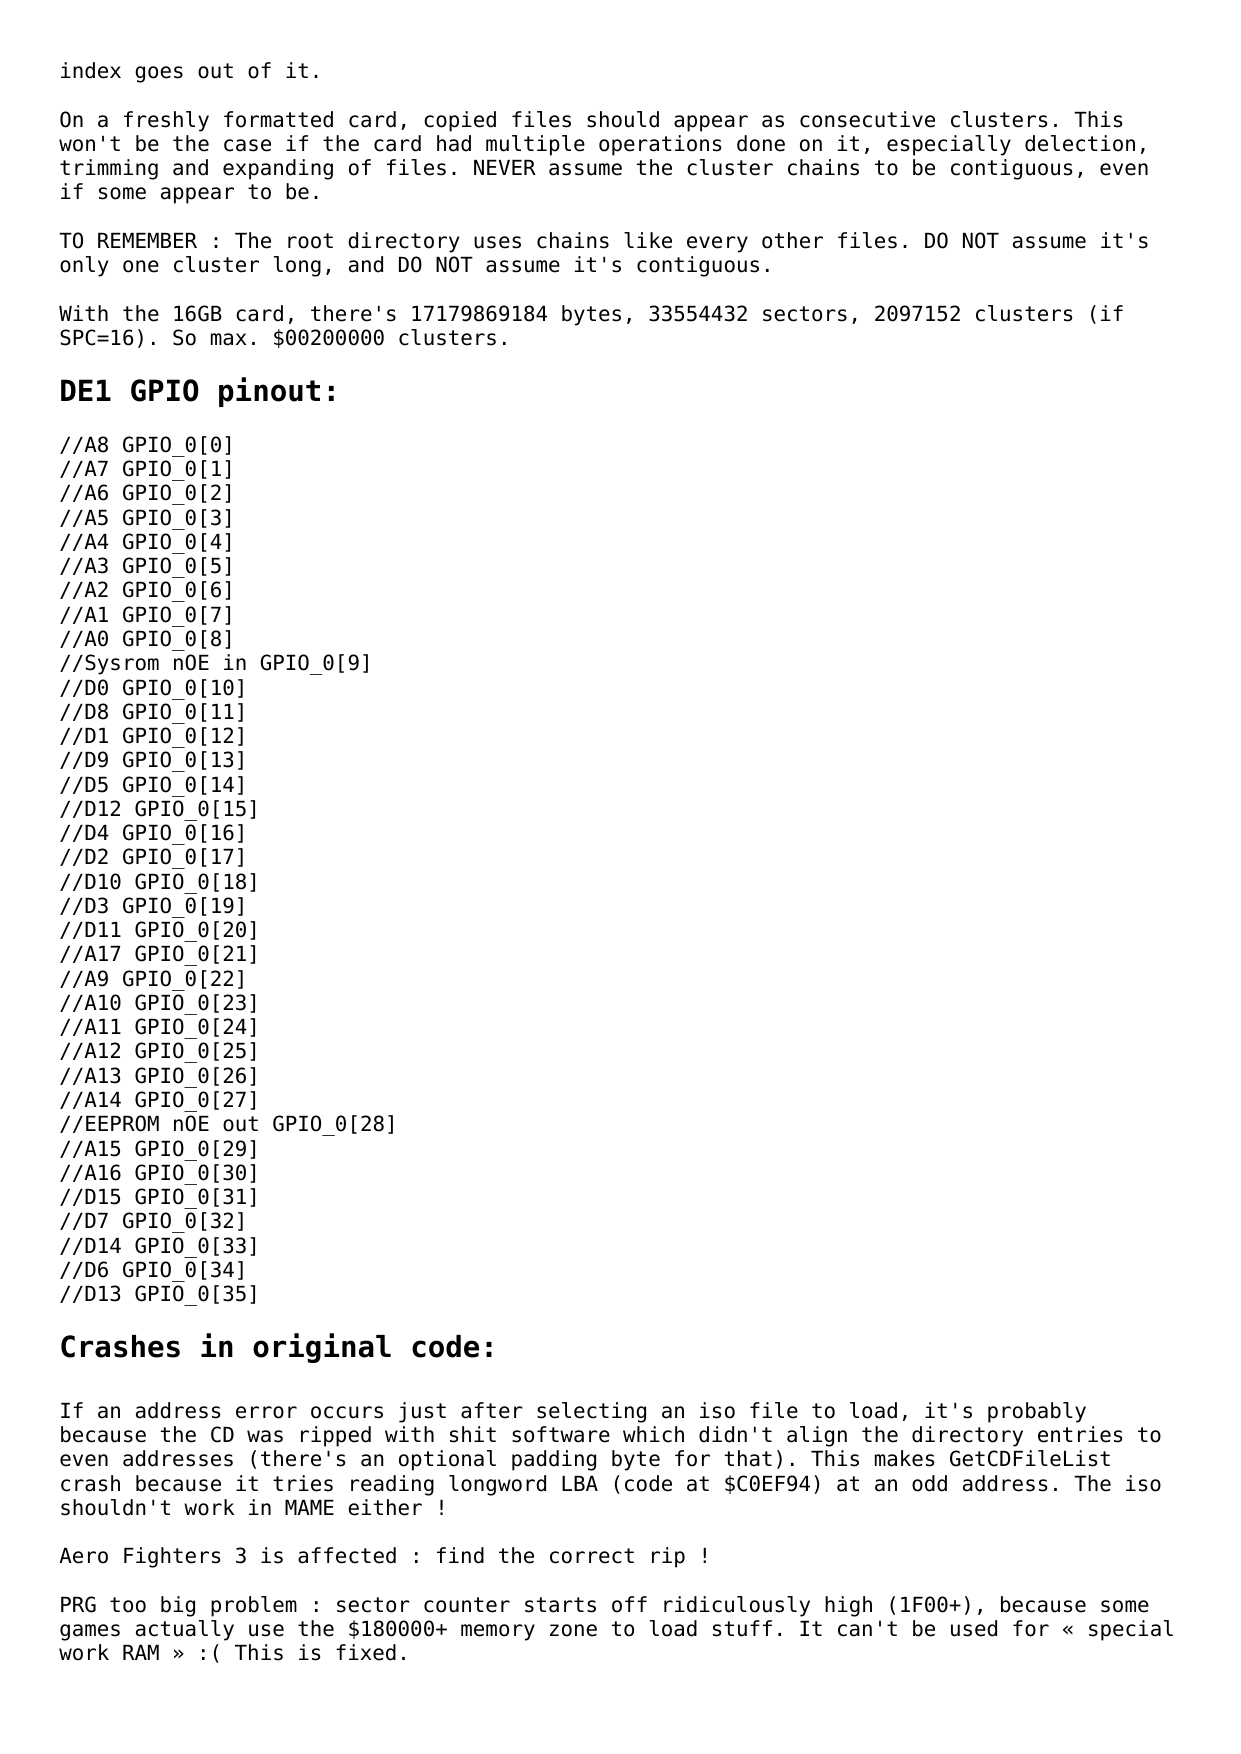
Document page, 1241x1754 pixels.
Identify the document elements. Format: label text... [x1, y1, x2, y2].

text PRG too big problem : sector counter starts off ridiculously high (1F00+), because some games actually use the $180000+ memory zone to load stuff. It can't be used for « special work RAM » :( This is fixed. [59, 1593, 1181, 1666]
text //A5 GPIO_0[3] [59, 506, 1181, 530]
text //EEPROM nOE out GPIO_0[28] [59, 1112, 1181, 1137]
text //D6 GPIO_0[34] [59, 1258, 1181, 1282]
text Crashes in original code: [59, 1331, 1181, 1365]
text //D8 GPIO_0[11] [59, 700, 1181, 724]
text //D15 GPIO_0[31] [59, 1185, 1181, 1209]
text With the 16GB card, there's 17179869184 bytes, 33554432 sectors, 2097152 clusters (if SPC=16). So max. $00200000 clusters. [59, 302, 1181, 350]
text //A2 GPIO_0[6] [59, 578, 1181, 603]
text If an address error occurs just after selecting an iso file to load, it's probably because the CD was ripped with shit software which didn't align the directory entries to even addresses (there's an optional padding byte for that). This makes GetCDFileList crash because it tries reading longword LBA (code at $C0EF94) at an odd address. The iso shouldn't work in MAME either ! [59, 1399, 1181, 1520]
text //D14 GPIO_0[33] [59, 1234, 1181, 1258]
text //A17 GPIO_0[21] [59, 942, 1181, 967]
text //A3 GPIO_0[5] [59, 554, 1181, 578]
text //A1 GPIO_0[7] [59, 603, 1181, 627]
text //D13 GPIO_0[35] [59, 1282, 1181, 1307]
text //A10 GPIO_0[23] [59, 991, 1181, 1015]
text //D3 GPIO_0[19] [59, 894, 1181, 918]
text //D10 GPIO_0[18] [59, 870, 1181, 894]
text //A14 GPIO_0[27] [59, 1088, 1181, 1112]
text //D5 GPIO_0[14] [59, 773, 1181, 797]
text //D7 GPIO_0[32] [59, 1209, 1181, 1234]
text //A16 GPIO_0[30] [59, 1161, 1181, 1185]
text //D9 GPIO_0[13] [59, 748, 1181, 773]
text //A0 GPIO_0[8] [59, 627, 1181, 651]
text On a freshly formatted card, copied files should appear as consecutive clusters. This won't be the case if the card had multiple operations done on it, especially delection, trimming and expanding of files. NEVER assume the cluster chains to be contiguous, even if some appear to be. [59, 108, 1181, 205]
text //A8 GPIO_0[0] [59, 433, 1181, 457]
text //A9 GPIO_0[22] [59, 967, 1181, 991]
text //Sysrom nOE in GPIO_0[9] [59, 651, 1181, 676]
text //D12 GPIO_0[15] [59, 797, 1181, 821]
text //A6 GPIO_0[2] [59, 481, 1181, 506]
text //D11 GPIO_0[20] [59, 918, 1181, 942]
text index goes out of it. [59, 59, 1181, 83]
text //A7 GPIO_0[1] [59, 457, 1181, 481]
text //A4 GPIO_0[4] [59, 530, 1181, 554]
text //A13 GPIO_0[26] [59, 1064, 1181, 1088]
text Aero Fighters 3 is affected : find the correct rip ! [59, 1544, 1181, 1569]
text //D2 GPIO_0[17] [59, 845, 1181, 870]
text //A11 GPIO_0[24] [59, 1015, 1181, 1039]
text //A12 GPIO_0[25] [59, 1039, 1181, 1064]
text //D4 GPIO_0[16] [59, 821, 1181, 845]
text //D1 GPIO_0[12] [59, 724, 1181, 748]
text TO REMEMBER : The root directory uses chains like every other files. DO NOT assume it's only one cluster long, and DO NOT assume it's contiguous. [59, 229, 1181, 277]
text DE1 GPIO pinout: [59, 374, 1181, 408]
text //D0 GPIO_0[10] [59, 676, 1181, 700]
text //A15 GPIO_0[29] [59, 1137, 1181, 1161]
